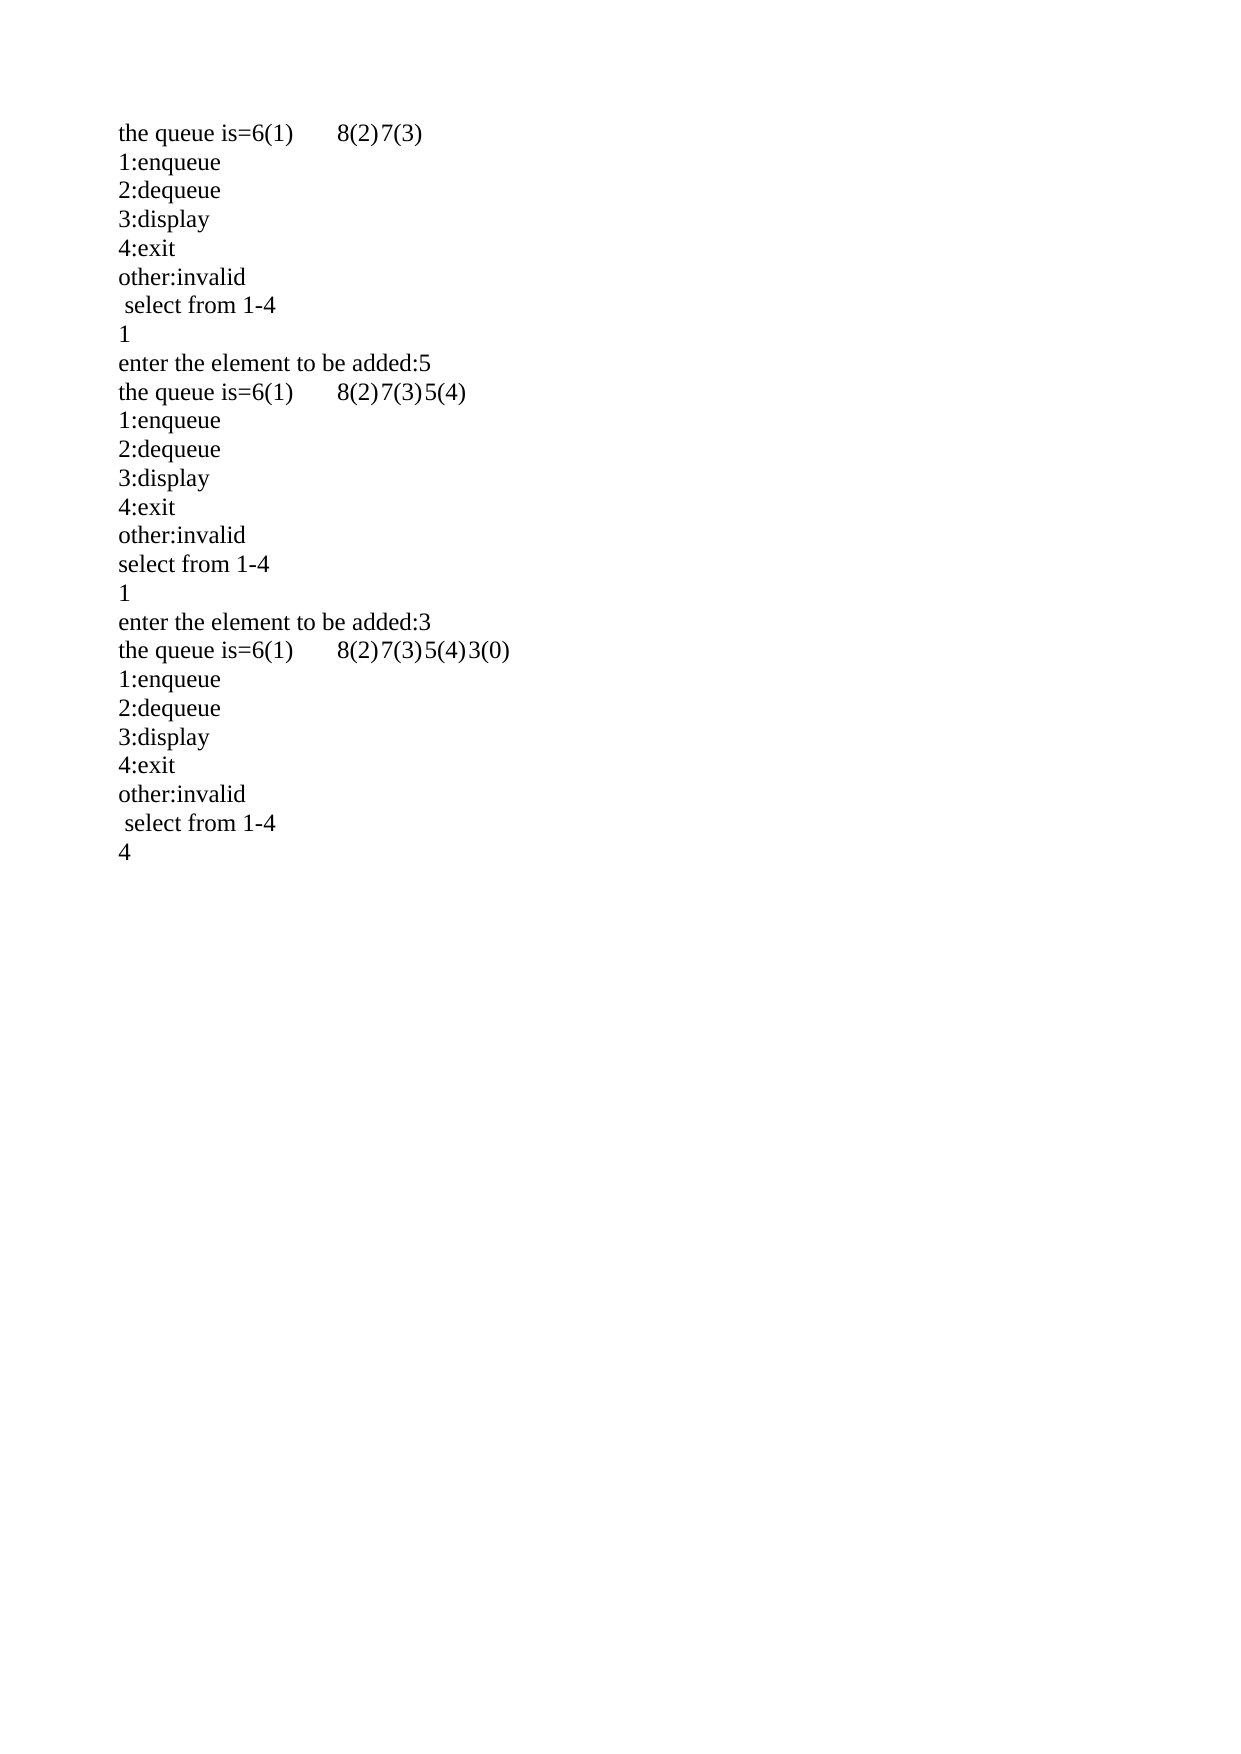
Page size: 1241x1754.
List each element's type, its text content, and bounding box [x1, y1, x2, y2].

text the queue is=6(1) 8(2) 7(3) 5(4) [118, 377, 1122, 406]
text 1:enqueue [118, 147, 1122, 176]
text select from 1-4 [118, 808, 1122, 837]
text 3:display [118, 722, 1122, 751]
text 4:exit [118, 492, 1122, 521]
text 2:dequeue [118, 693, 1122, 722]
text 4:exit [118, 233, 1122, 262]
text 1 [118, 319, 1122, 348]
text 1:enqueue [118, 664, 1122, 693]
text the queue is=6(1) 8(2) 7(3) 5(4) 3(0) [118, 636, 1122, 664]
text enter the element to be added:3 [118, 607, 1122, 636]
text the queue is=6(1) 8(2) 7(3) [118, 118, 1122, 147]
text 2:dequeue [118, 176, 1122, 204]
text other:invalid [118, 262, 1122, 291]
text select from 1-4 [118, 549, 1122, 578]
text 1 [118, 578, 1122, 607]
text 2:dequeue [118, 434, 1122, 463]
text 3:display [118, 204, 1122, 233]
text 4 [118, 837, 1122, 866]
text other:invalid [118, 779, 1122, 808]
text 3:display [118, 463, 1122, 492]
text other:invalid [118, 521, 1122, 549]
text select from 1-4 [118, 291, 1122, 319]
text 1:enqueue [118, 406, 1122, 434]
text enter the element to be added:5 [118, 348, 1122, 377]
text 4:exit [118, 751, 1122, 779]
